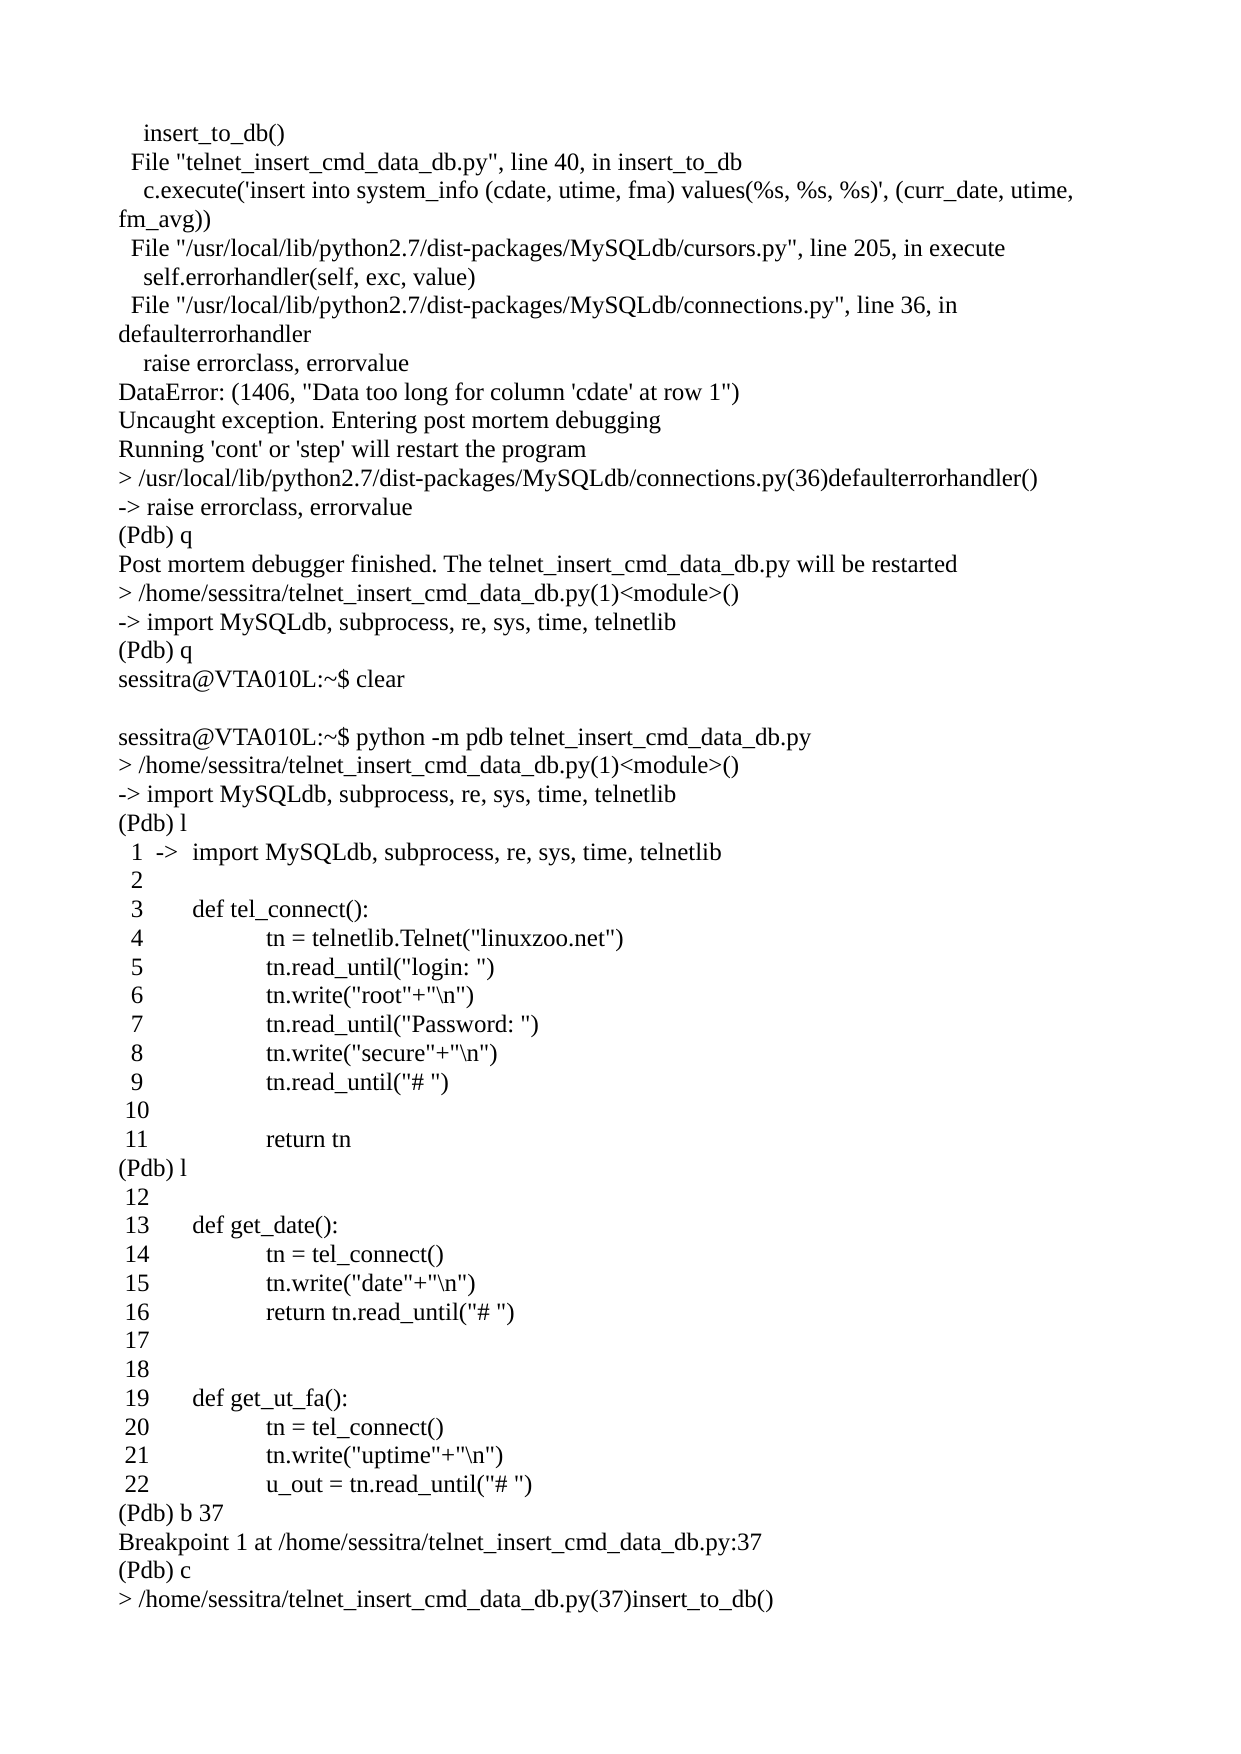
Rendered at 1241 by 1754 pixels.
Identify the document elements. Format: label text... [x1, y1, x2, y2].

text File "telnet_insert_cmd_data_db.py", line 40, in insert_to_db [118, 147, 1122, 176]
text (Pdb) c [118, 1556, 1122, 1584]
text (Pdb) q [118, 521, 1122, 549]
text (Pdb) l [118, 808, 1122, 837]
text DataError: (1406, "Data too long for column 'cdate' at row 1") [118, 377, 1122, 406]
text 7 tn.read_until("Password: ") [118, 1009, 1122, 1038]
text 2 [118, 866, 1122, 894]
text > /usr/local/lib/python2.7/dist-packages/MySQLdb/connections.py(36)defaulterrorhandler() [118, 463, 1122, 492]
text 20 tn = tel_connect() [118, 1412, 1122, 1441]
text 5 tn.read_until("login: ") [118, 952, 1122, 981]
text 1 -> import MySQLdb, subprocess, re, sys, time, telnetlib [118, 837, 1122, 866]
text -> import MySQLdb, subprocess, re, sys, time, telnetlib [118, 779, 1122, 808]
text File "/usr/local/lib/python2.7/dist-packages/MySQLdb/cursors.py", line 205, in execute [118, 233, 1122, 262]
text (Pdb) b 37 [118, 1498, 1122, 1527]
text 8 tn.write("secure"+"\n") [118, 1038, 1122, 1067]
text raise errorclass, errorvalue [118, 348, 1122, 377]
text 21 tn.write("uptime"+"\n") [118, 1441, 1122, 1469]
text self.errorhandler(self, exc, value) [118, 262, 1122, 291]
text > /home/sessitra/telnet_insert_cmd_data_db.py(1)<module>() [118, 751, 1122, 779]
text 12 [118, 1182, 1122, 1211]
text insert_to_db() [118, 118, 1122, 147]
text 9 tn.read_until("# ") [118, 1067, 1122, 1096]
text (Pdb) q [118, 636, 1122, 664]
text 22 u_out = tn.read_until("# ") [118, 1469, 1122, 1498]
text 17 [118, 1326, 1122, 1354]
text 4 tn = telnetlib.Telnet("linuxzoo.net") [118, 923, 1122, 952]
text 18 [118, 1354, 1122, 1383]
text > /home/sessitra/telnet_insert_cmd_data_db.py(1)<module>() [118, 578, 1122, 607]
text 6 tn.write("root"+"\n") [118, 981, 1122, 1009]
text 14 tn = tel_connect() [118, 1239, 1122, 1268]
text Uncaught exception. Entering post mortem debugging [118, 406, 1122, 434]
text sessitra@VTA010L:~$ python -m pdb telnet_insert_cmd_data_db.py [118, 722, 1122, 751]
text > /home/sessitra/telnet_insert_cmd_data_db.py(37)insert_to_db() [118, 1584, 1122, 1613]
text Running 'cont' or 'step' will restart the program [118, 434, 1122, 463]
text (Pdb) l [118, 1153, 1122, 1182]
text -> import MySQLdb, subprocess, re, sys, time, telnetlib [118, 607, 1122, 636]
text 15 tn.write("date"+"\n") [118, 1268, 1122, 1297]
text File "/usr/local/lib/python2.7/dist-packages/MySQLdb/connections.py", line 36, in defaulterrorhandler [118, 291, 1122, 348]
text Breakpoint 1 at /home/sessitra/telnet_insert_cmd_data_db.py:37 [118, 1527, 1122, 1556]
text -> raise errorclass, errorvalue [118, 492, 1122, 521]
text 3 def tel_connect(): [118, 894, 1122, 923]
text Post mortem debugger finished. The telnet_insert_cmd_data_db.py will be restarted [118, 549, 1122, 578]
text sessitra@VTA010L:~$ clear [118, 664, 1122, 693]
text 16 return tn.read_until("# ") [118, 1297, 1122, 1326]
text 13 def get_date(): [118, 1211, 1122, 1239]
text 19 def get_ut_fa(): [118, 1383, 1122, 1412]
text c.execute('insert into system_info (cdate, utime, fma) values(%s, %s, %s)', (curr_date, utime, fm_avg)) [118, 176, 1122, 233]
text 10 [118, 1096, 1122, 1124]
text 11 return tn [118, 1124, 1122, 1153]
